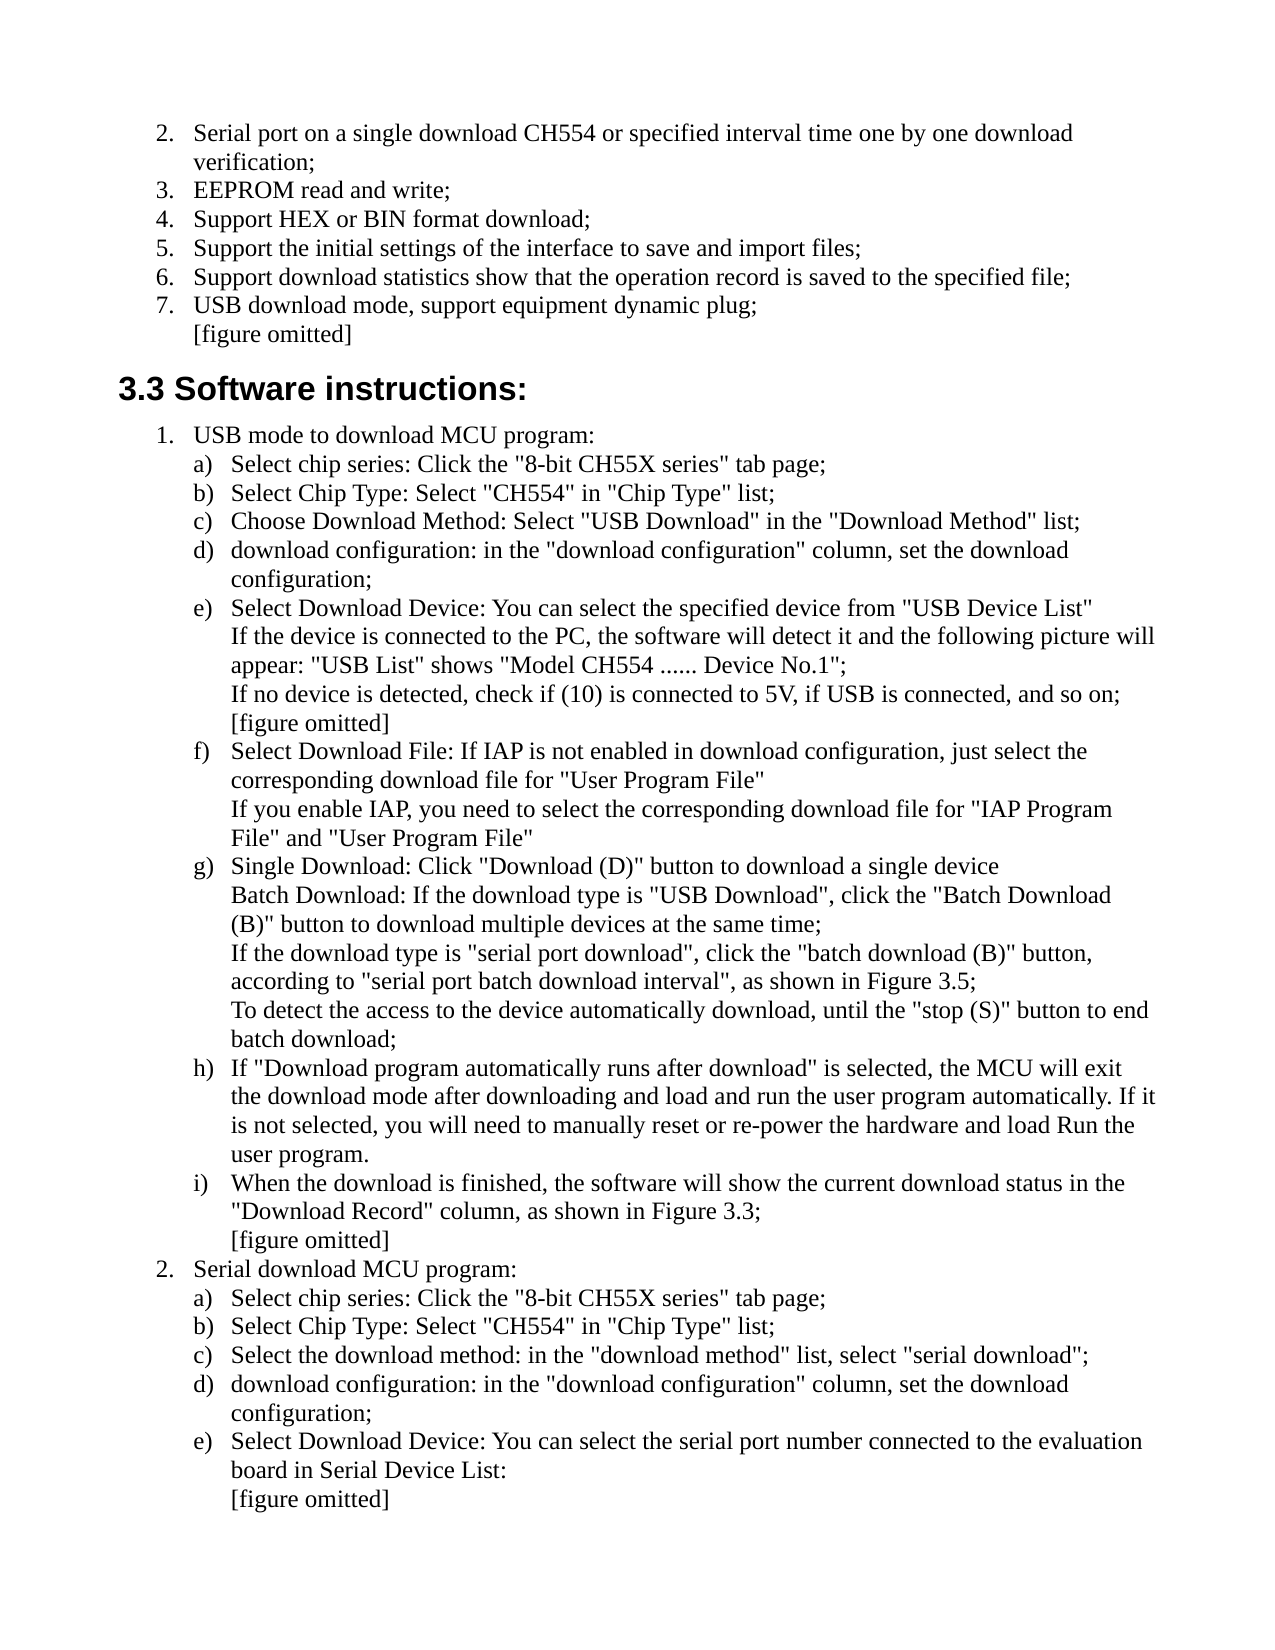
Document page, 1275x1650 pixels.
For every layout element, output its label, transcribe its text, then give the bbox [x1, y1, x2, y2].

list Select Download Device: You can select the specified device from "USB Device List" [193, 593, 1157, 621]
list Serial port on a single download CH554 or specified interval time one by one download verification; [156, 118, 1157, 176]
subtitle 3.3 Software instructions: [118, 369, 1157, 408]
list If no device is detected, check if (10) is connected to 5V, if USB is connected, and so on; [figure omitted] [193, 679, 1157, 736]
list When the download is finished, the software will show the current download status in the "Download Record" column, as shown in Figure 3.3; [figure omitted] [193, 1168, 1157, 1254]
list Batch Download: If the download type is "USB Download", click the "Batch Download (B)" button to download multiple devices at the same time; [193, 880, 1157, 938]
list download configuration: in the "download configuration" column, set the download configuration; [193, 1369, 1157, 1426]
list USB mode to download MCU program: [156, 420, 1157, 449]
list Select Chip Type: Select "CH554" in "Chip Type" list; [193, 1311, 1157, 1340]
list Choose Download Method: Select "USB Download" in the "Download Method" list; [193, 506, 1157, 535]
list If you enable IAP, you need to select the corresponding download file for "IAP Program File" and "User Program File" [193, 794, 1157, 851]
list Support HEX or BIN format download; [156, 204, 1157, 233]
list Select Chip Type: Select "CH554" in "Chip Type" list; [193, 478, 1157, 506]
list Select Download Device: You can select the serial port number connected to the evaluation board in Serial Device List: [figure omitted] [193, 1426, 1157, 1513]
list download configuration: in the "download configuration" column, set the download configuration; [193, 535, 1157, 593]
list EEPROM read and write; [156, 176, 1157, 204]
list If the download type is "serial port download", click the "batch download (B)" button, according to "serial port batch download interval", as shown in Figure 3.5; [193, 938, 1157, 995]
list Support download statistics show that the operation record is saved to the specified file; [156, 262, 1157, 291]
list Select chip series: Click the "8-bit CH55X series" tab page; [193, 1283, 1157, 1311]
list [figure omitted] [156, 319, 1157, 348]
list Single Download: Click "Download (D)" button to download a single device [193, 851, 1157, 880]
list USB download mode, support equipment dynamic plug; [156, 291, 1157, 319]
list Select Download File: If IAP is not enabled in download configuration, just select the corresponding download file for "User Program File" [193, 736, 1157, 794]
list To detect the access to the device automatically download, until the "stop (S)" button to end batch download; [193, 995, 1157, 1053]
list Serial download MCU program: [156, 1254, 1157, 1283]
list Select the download method: in the "download method" list, select "serial download"; [193, 1340, 1157, 1369]
list Support the initial settings of the interface to save and import files; [156, 233, 1157, 262]
list If the device is connected to the PC, the software will detect it and the following picture will appear: "USB List" shows "Model CH554 ...... Device No.1"; [193, 621, 1157, 679]
list Select chip series: Click the "8-bit CH55X series" tab page; [193, 449, 1157, 478]
list If "Download program automatically runs after download" is selected, the MCU will exit the download mode after downloading and load and run the user program automatically. If it is not selected, you will need to manually reset or re-power the hardware and load Run the user program. [193, 1053, 1157, 1168]
